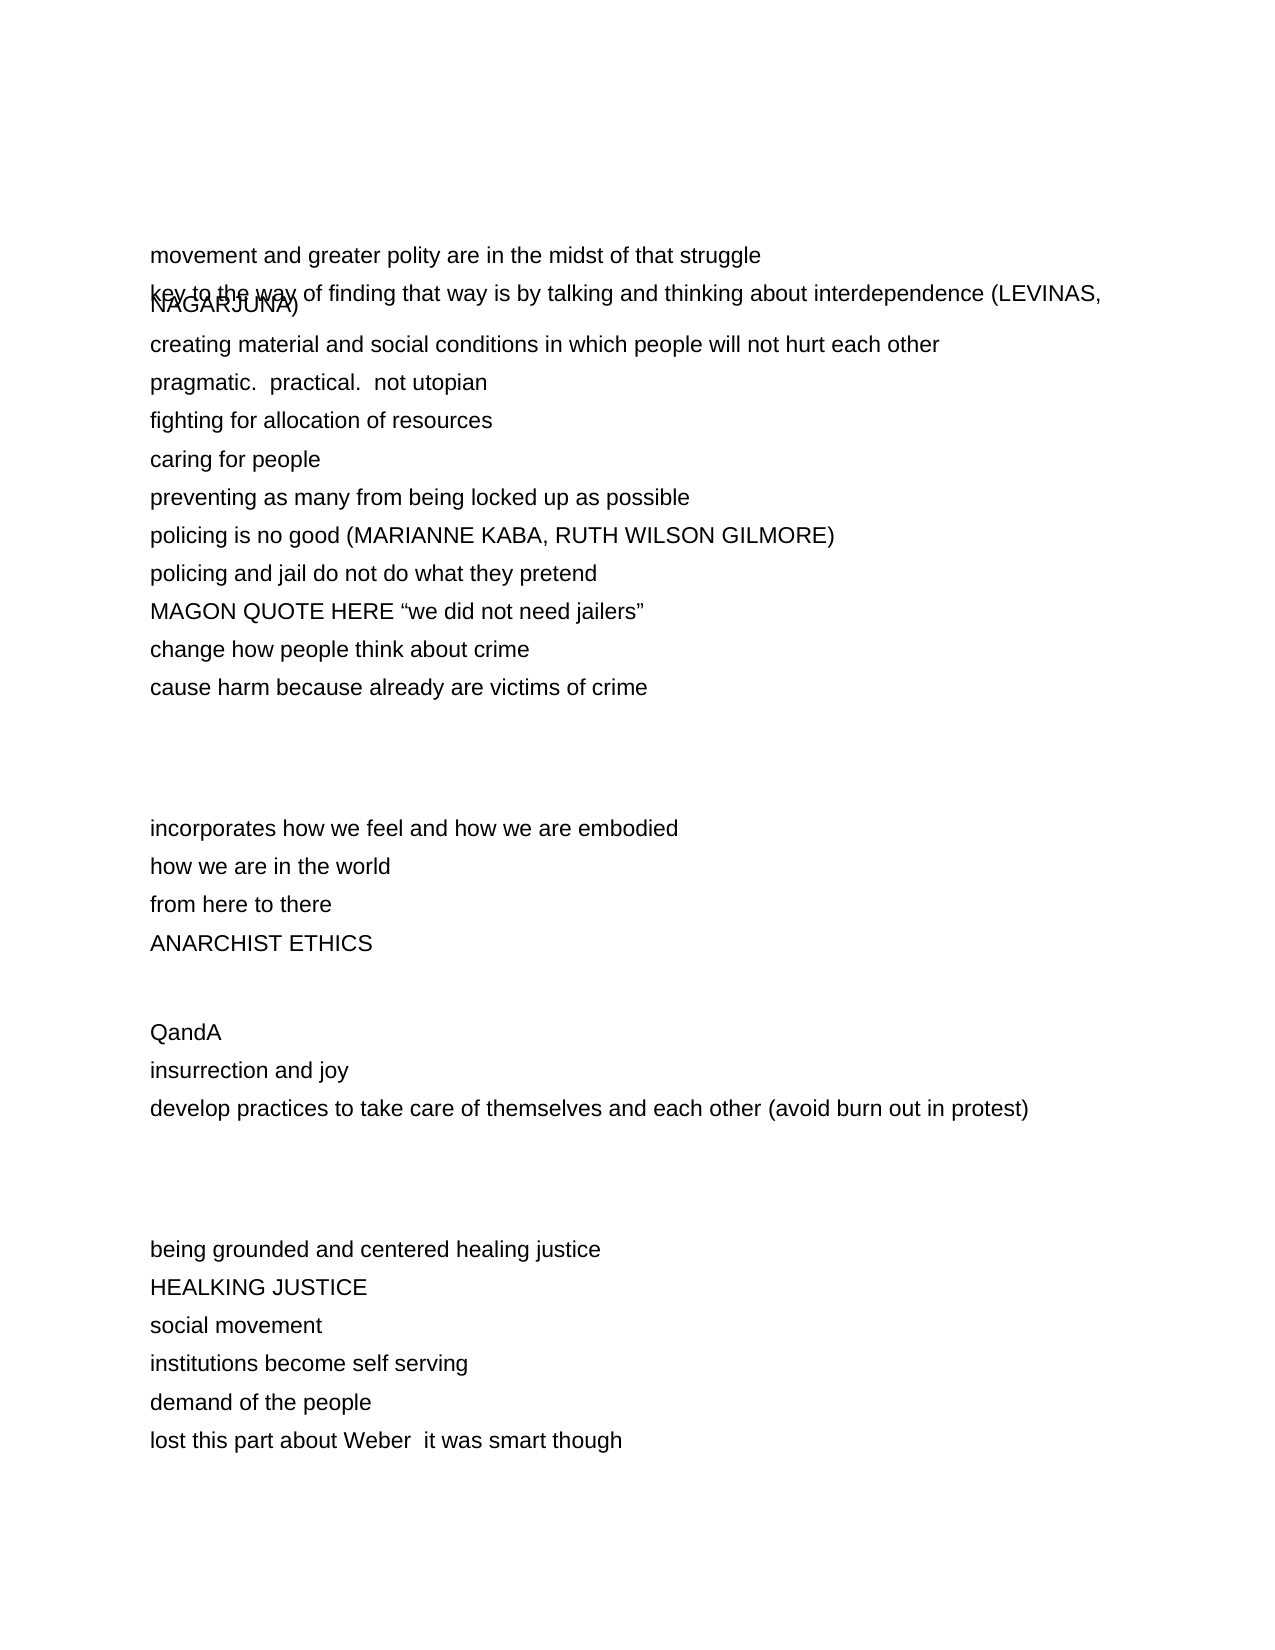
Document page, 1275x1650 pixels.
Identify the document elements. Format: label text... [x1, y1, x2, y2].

text lost this part about Weber it was smart though [608, 1438, 1125, 1451]
text MAGON QUOTE HERE “we did not need jailers” [254, 609, 578, 622]
text preventing as many from being locked up as possible [154, 495, 253, 508]
text caring for people [294, 457, 1125, 470]
text pragmatic. practical. not utopian [273, 380, 446, 393]
text HEALKING JUSTICE [150, 1285, 1125, 1298]
text ANARCHIST ETHICS [150, 941, 1125, 954]
text lost this part about Weber it was smart though [238, 1438, 606, 1451]
text fighting for allocation of resources [221, 418, 1125, 432]
text QandA [150, 1030, 159, 1043]
text social movement [150, 1323, 1125, 1336]
text policing and jail do not do what they pretend [523, 571, 1125, 584]
text policing is no good (MARIANNE KABA, RUTH WILSON GILMORE) [831, 533, 1125, 546]
text creating material and social conditions in which people will not hurt each other [229, 342, 636, 355]
text MAGON QUOTE HERE “we did not need jailers” [150, 609, 252, 622]
text change how people think about crime [322, 647, 1125, 660]
text being grounded and centered healing justice [539, 1247, 1125, 1260]
text preventing as many from being locked up as possible [255, 495, 343, 508]
text lost this part about Weber it was smart though [150, 1438, 236, 1451]
text policing is no good (MARIANNE KABA, RUTH WILSON GILMORE) [349, 533, 831, 546]
text creating material and social conditions in which people will not hurt each other [676, 342, 1125, 355]
text demand of the people [150, 1399, 305, 1413]
text caring for people [150, 457, 208, 470]
text being grounded and centered healing justice [223, 1247, 526, 1260]
text insurrection and joy [343, 1068, 1125, 1081]
text key to the way of finding that way is by talking and thinking about interdependence (LEVINAS, NAGARJUNA) [150, 291, 295, 317]
text insurrection and joy [150, 1068, 321, 1081]
text movement and greater polity are in the midst of that struggle [150, 253, 317, 266]
text demand of the people [345, 1399, 1125, 1413]
text movement and greater polity are in the midst of that struggle [435, 253, 727, 266]
text change how people think about crime [150, 647, 208, 660]
text preventing as many from being locked up as possible [610, 495, 1125, 508]
text pragmatic. practical. not utopian [448, 380, 1125, 393]
text pragmatic. practical. not utopian [194, 380, 271, 393]
text policing and jail do not do what they pretend [281, 571, 506, 584]
text institutions become self serving [466, 1361, 1125, 1374]
text cause harm because already are victims of crime [438, 685, 1125, 698]
text change how people think about crime [210, 647, 282, 660]
text how we are in the world [150, 864, 1125, 877]
text from here to there [150, 902, 1125, 916]
text preventing as many from being locked up as possible [344, 495, 460, 508]
text QandA [161, 1030, 1125, 1043]
text MAGON QUOTE HERE “we did not need jailers” [579, 609, 1125, 622]
text preventing as many from being locked up as possible [462, 495, 558, 508]
text policing and jail do not do what they pretend [154, 571, 224, 584]
text demand of the people [307, 1399, 343, 1413]
text cause harm because already are victims of crime [150, 685, 437, 698]
text caring for people [256, 457, 292, 470]
text institutions become self serving [150, 1361, 464, 1374]
text movement and greater polity are in the midst of that struggle [741, 253, 1125, 266]
text caring for people [210, 457, 254, 470]
text develop practices to take care of themselves and each other (avoid burn out in protest) [771, 1106, 953, 1119]
text develop practices to take care of themselves and each other (avoid burn out in protest) [240, 1106, 772, 1119]
text key to the way of finding that way is by talking and thinking about interdependence (LEVINAS, NAGARJUNA) [293, 291, 1125, 317]
text incorporates how we feel and how we are embodied [203, 826, 1125, 839]
